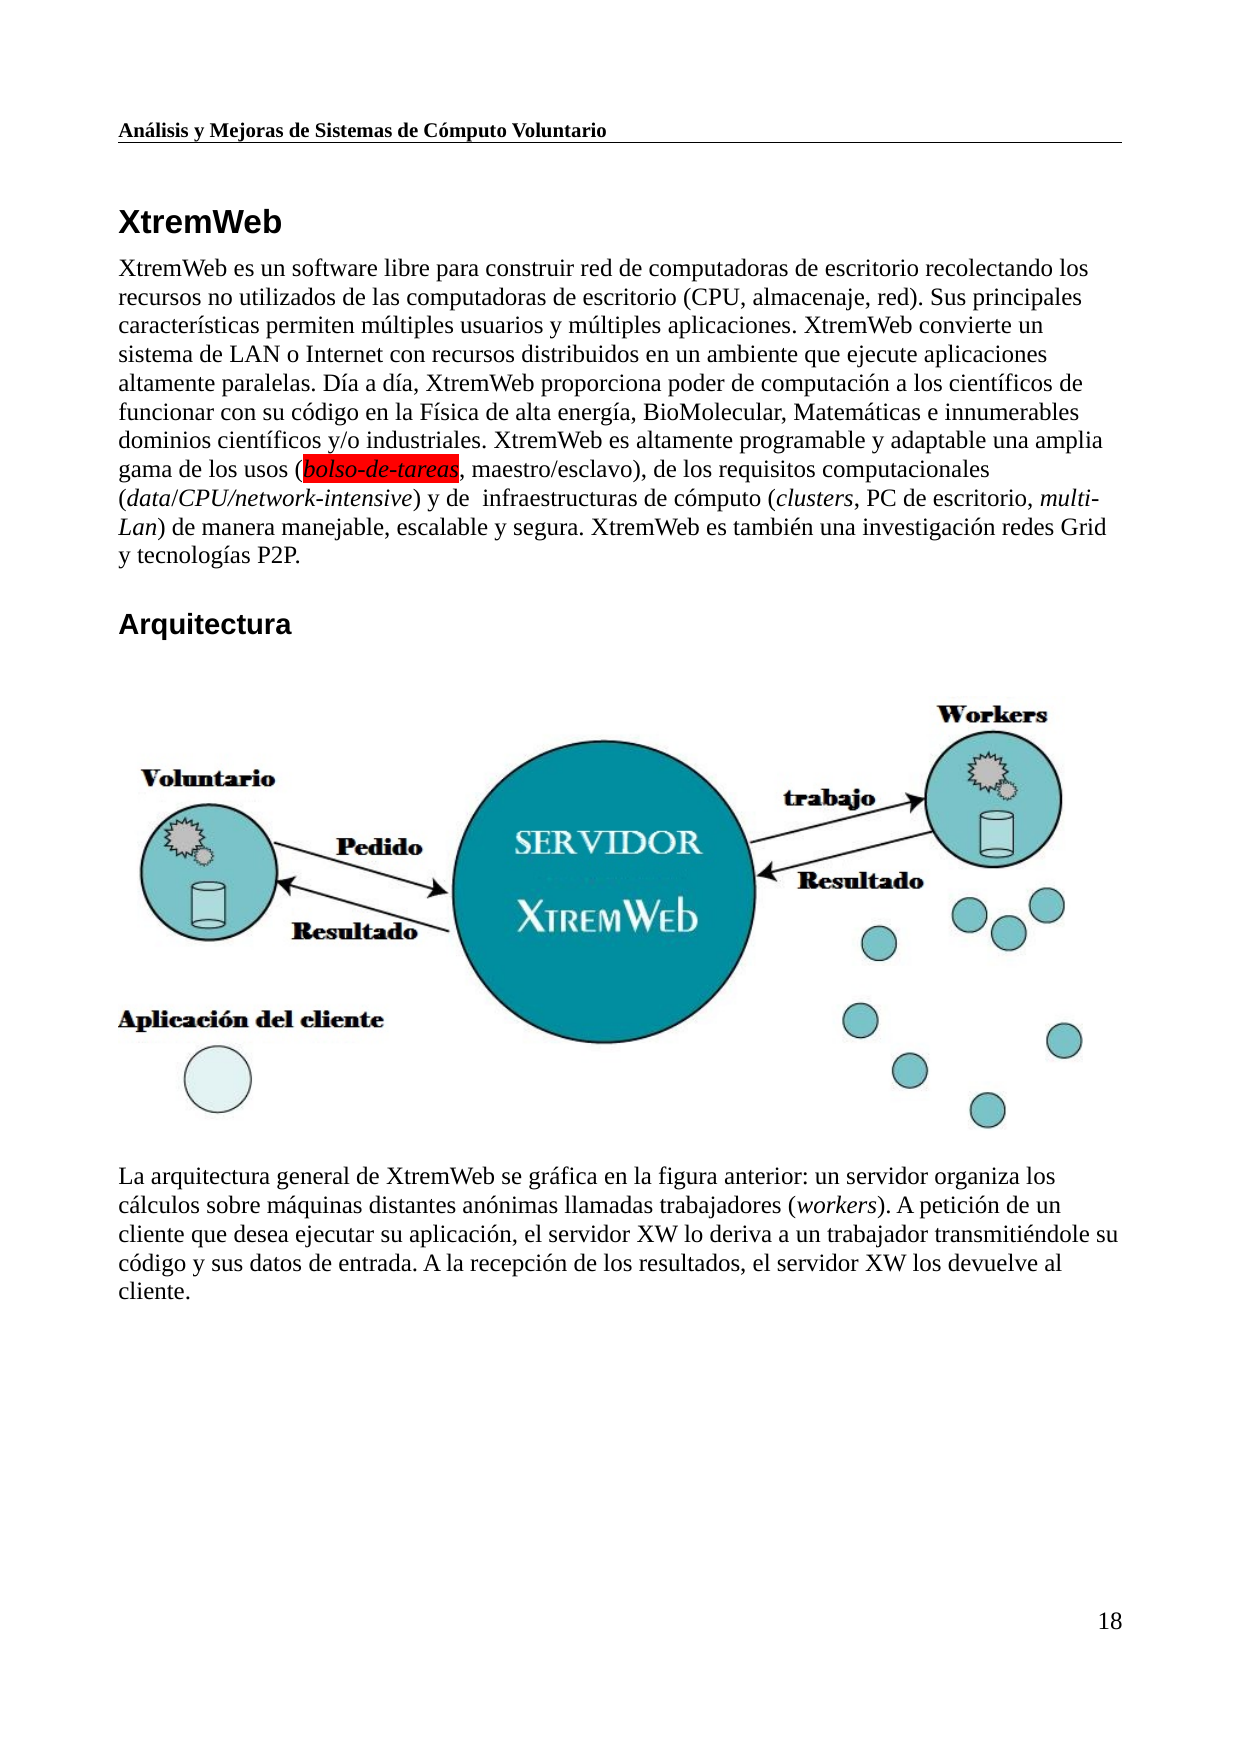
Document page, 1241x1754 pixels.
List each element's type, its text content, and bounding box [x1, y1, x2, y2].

picture [118, 696, 1083, 1131]
text XtremWeb es un software libre para construir red de computadoras de escritorio recolectando los recursos no utilizados de las computadoras de escritorio (CPU, almacenaje, red). Sus principales características permiten múltiples usuarios y múltiples aplicaciones. XtremWeb convierte un sistema de LAN o Internet con recursos distribuidos en un ambiente que ejecute aplicaciones altamente paralelas. Día a día, XtremWeb proporciona poder de computación a los científicos de funcionar con su código en la Física de alta energía, BioMolecular, Matemáticas e innumerables dominios científicos y/o industriales. XtremWeb es altamente programable y adaptable una amplia gama de los usos (bolso-de-tareas, maestro/esclavo), de los requisitos computacionales (data/CPU/network-intensive) y de infraestructuras de cómputo (clusters, PC de escritorio, multi-Lan) de manera manejable, escalable y segura. XtremWeb es también una investigación redes Grid y tecnologías P2P. [118, 253, 1122, 569]
text La arquitectura general de XtremWeb se gráfica en la figura anterior: un servidor organiza los cálculos sobre máquinas distantes anónimas llamadas trabajadores (workers). A petición de un cliente que desea ejecutar su aplicación, el servidor XW lo deriva a un trabajador transmitiéndole su código y sus datos de entrada. A la recepción de los resultados, el servidor XW los devuelve al cliente. [118, 1161, 1122, 1305]
subtitle Arquitectura [118, 607, 1122, 640]
subtitle XtremWeb [118, 202, 1122, 241]
